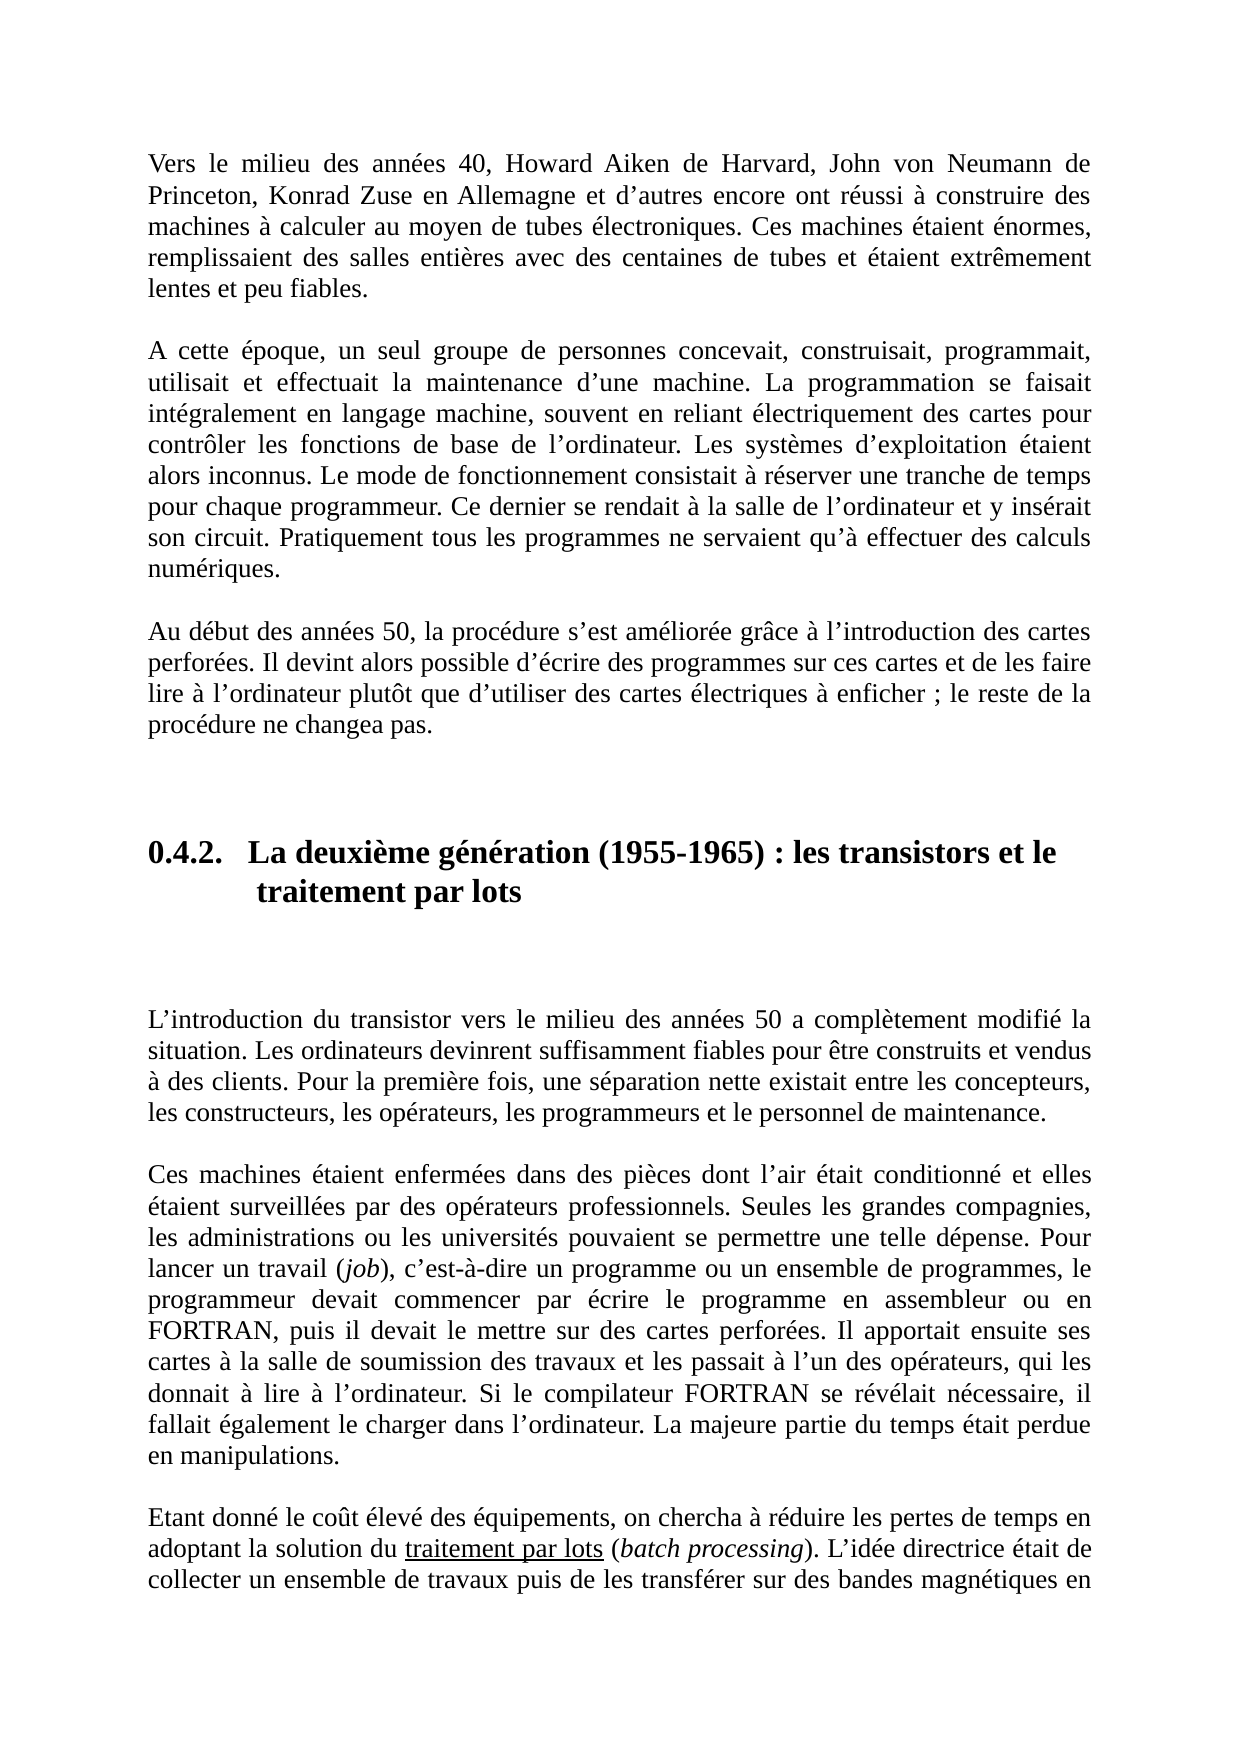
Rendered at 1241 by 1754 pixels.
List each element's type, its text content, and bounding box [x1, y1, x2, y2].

text L’introduction du transistor vers le milieu des années 50 a complètement modifié la situation. Les ordinateurs devinrent suffisamment fiables pour être construits et vendus à des clients. Pour la première fois, une séparation nette existait entre les concepteurs, les constructeurs, les opérateurs, les programmeurs et le personnel de maintenance. [148, 1003, 1093, 1127]
text Etant donné le coût élevé des équipements, on chercha à réduire les pertes de temps en adoptant la solution du traitement par lots (batch processing). L’idée directrice était de collecter un ensemble de travaux puis de les transférer sur des bandes magnétiques en [148, 1501, 1093, 1595]
text Ces machines étaient enfermées dans des pièces dont l’air était conditionné et elles étaient surveillées par des opérateurs professionnels. Seules les grandes compagnies, les administrations ou les universités pouvaient se permettre une telle dépense. Pour lancer un travail (job), c’est-à-dire un programme ou un ensemble de programmes, le programmeur devait commencer par écrire le programme en assembleur ou en FORTRAN, puis il devait le mettre sur des cartes perforées. Il apportait ensuite ses cartes à la salle de soumission des travaux et les passait à l’un des opérateurs, qui les donnait à lire à l’ordinateur. Si le compilateur FORTRAN se révélait nécessaire, il fallait également le charger dans l’ordinateur. La majeure partie du temps était perdue en manipulations. [148, 1159, 1093, 1470]
text Vers le milieu des années 40, Howard Aiken de Harvard, John von Neumann de Princeton, Konrad Zuse en Allemagne et d’autres encore ont réussi à construire des machines à calculer au moyen de tubes électroniques. Ces machines étaient énormes, remplissaient des salles entières avec des centaines de tubes et étaient extrêmement lentes et peu fiables. [148, 148, 1093, 303]
text Au début des années 50, la procédure s’est améliorée grâce à l’introduction des cartes perforées. Il devint alors possible d’écrire des programmes sur ces cartes et de les faire lire à l’ordinateur plutôt que d’utiliser des cartes électriques à enficher ; le reste de la procédure ne changea pas. [148, 615, 1093, 739]
text A cette époque, un seul groupe de personnes concevait, construisait, programmait, utilisait et effectuait la maintenance d’une machine. La programmation se faisait intégralement en langage machine, souvent en reliant électriquement des cartes pour contrôler les fonctions de base de l’ordinateur. Les systèmes d’exploitation étaient alors inconnus. Le mode de fonctionnement consistait à réserver une tranche de temps pour chaque programmeur. Ce dernier se rendait à la salle de l’ordinateur et y insérait son circuit. Pratiquement tous les programmes ne servaient qu’à effectuer des calculs numériques. [148, 334, 1093, 584]
text 0.4.2. La deuxième génération (1955-1965) : les transistors et le traitement par lots [148, 833, 1093, 909]
